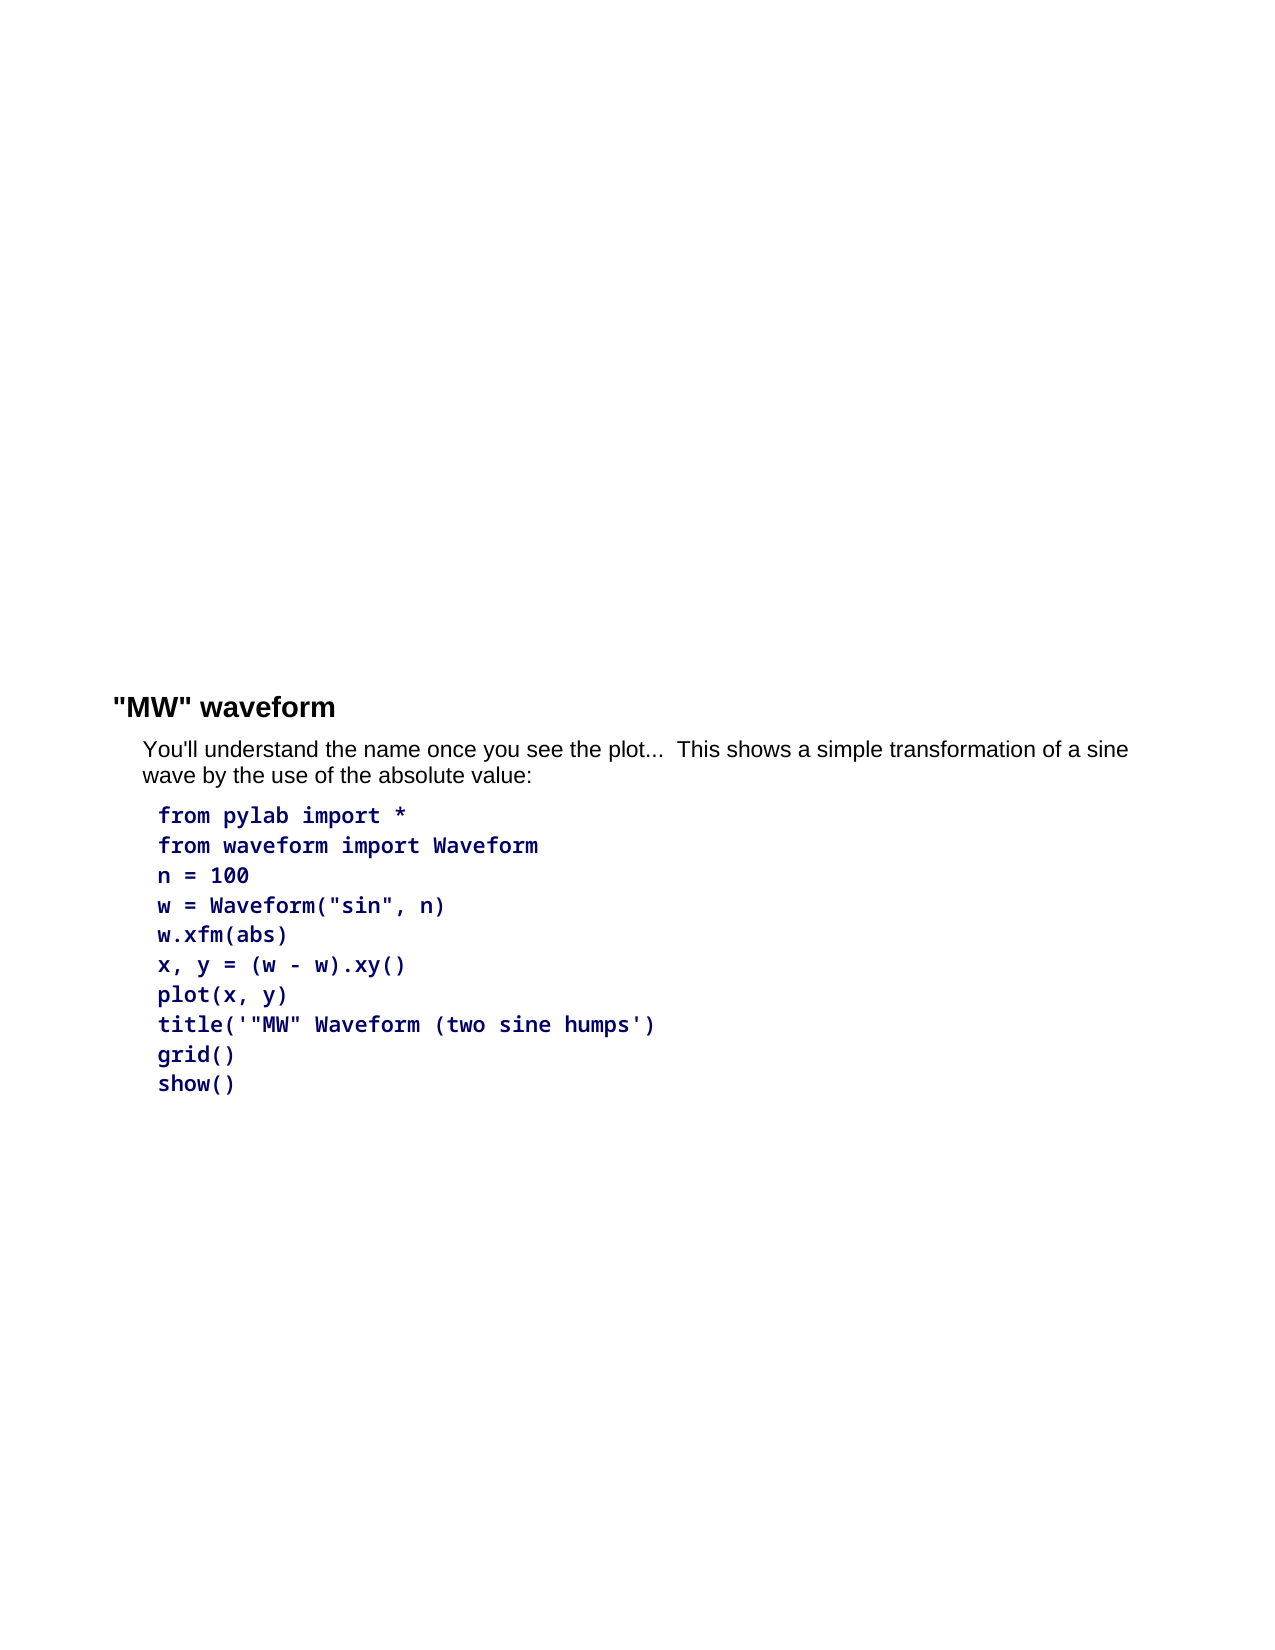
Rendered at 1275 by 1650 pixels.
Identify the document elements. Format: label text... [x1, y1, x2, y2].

text x, y = (w - w).xy() [157, 949, 1162, 979]
text grid() [157, 1038, 1162, 1068]
text from pylab import * [157, 800, 1162, 830]
subtitle "MW" waveform [112, 112, 1162, 723]
text w = Waveform("sin", n) [157, 889, 1162, 919]
text title('"MW" Waveform (two sine humps') [157, 1009, 1162, 1038]
text show() [157, 1068, 1162, 1098]
text n = 100 [157, 860, 1162, 889]
text plot(x, y) [157, 979, 1162, 1009]
text from waveform import Waveform [157, 830, 1162, 860]
text w.xfm(abs) [157, 919, 1162, 949]
text You'll understand the name once you see the plot... This shows a simple transformation of a sine wave by the use of the absolute value: [142, 736, 1162, 788]
